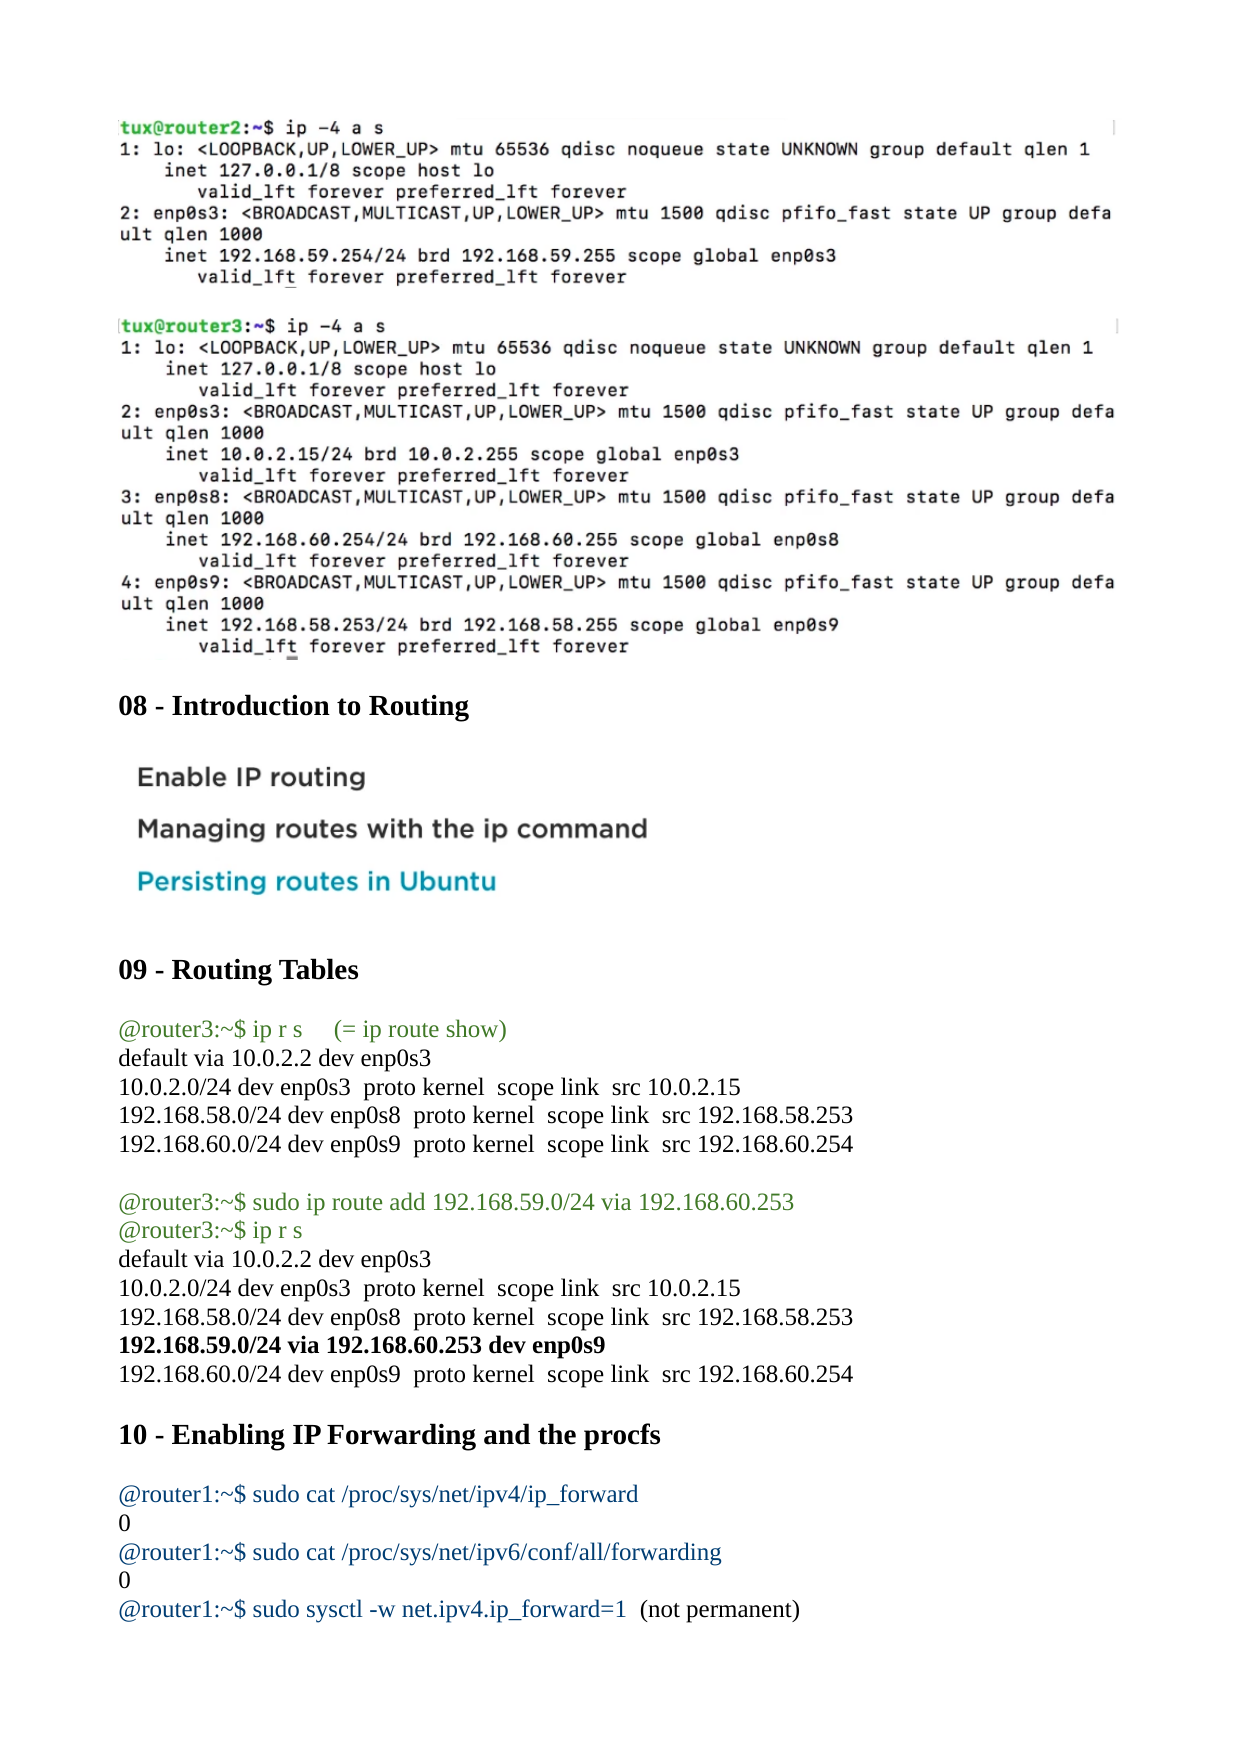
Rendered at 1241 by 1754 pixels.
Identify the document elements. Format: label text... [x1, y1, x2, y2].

picture [122, 750, 670, 914]
text 192.168.58.0/24 dev enp0s8 proto kernel scope link src 192.168.58.253 [118, 1101, 1122, 1129]
text 08 - Introduction to Routing [118, 688, 1122, 722]
text 0 [118, 1508, 1122, 1537]
text @router3:~$ ip r s (= ip route show) [118, 1014, 1122, 1043]
picture [118, 316, 1123, 660]
text @router1:~$ sudo cat /proc/sys/net/ipv6/conf/all/forwarding [118, 1537, 1122, 1565]
text 0 [118, 1565, 1122, 1594]
text 09 - Routing Tables [118, 952, 1122, 986]
text 10 - Enabling IP Forwarding and the procfs [118, 1417, 1122, 1450]
text 192.168.60.0/24 dev enp0s9 proto kernel scope link src 192.168.60.254 [118, 1359, 1122, 1388]
text default via 10.0.2.2 dev enp0s3 [118, 1043, 1122, 1072]
text @router1:~$ sudo cat /proc/sys/net/ipv4/ip_forward [118, 1479, 1122, 1508]
text 192.168.60.0/24 dev enp0s9 proto kernel scope link src 192.168.60.254 [118, 1129, 1122, 1158]
text @router3:~$ sudo ip route add 192.168.59.0/24 via 192.168.60.253 [118, 1187, 1122, 1216]
text 10.0.2.0/24 dev enp0s3 proto kernel scope link src 10.0.2.15 [118, 1273, 1122, 1302]
text @router3:~$ ip r s [118, 1216, 1122, 1244]
text @router1:~$ sudo sysctl -w net.ipv4.ip_forward=1 (not permanent) [118, 1594, 1122, 1623]
picture [118, 118, 1123, 288]
text 192.168.59.0/24 via 192.168.60.253 dev enp0s9 [118, 1331, 1122, 1359]
text 192.168.58.0/24 dev enp0s8 proto kernel scope link src 192.168.58.253 [118, 1302, 1122, 1331]
text 10.0.2.0/24 dev enp0s3 proto kernel scope link src 10.0.2.15 [118, 1072, 1122, 1101]
text default via 10.0.2.2 dev enp0s3 [118, 1244, 1122, 1273]
